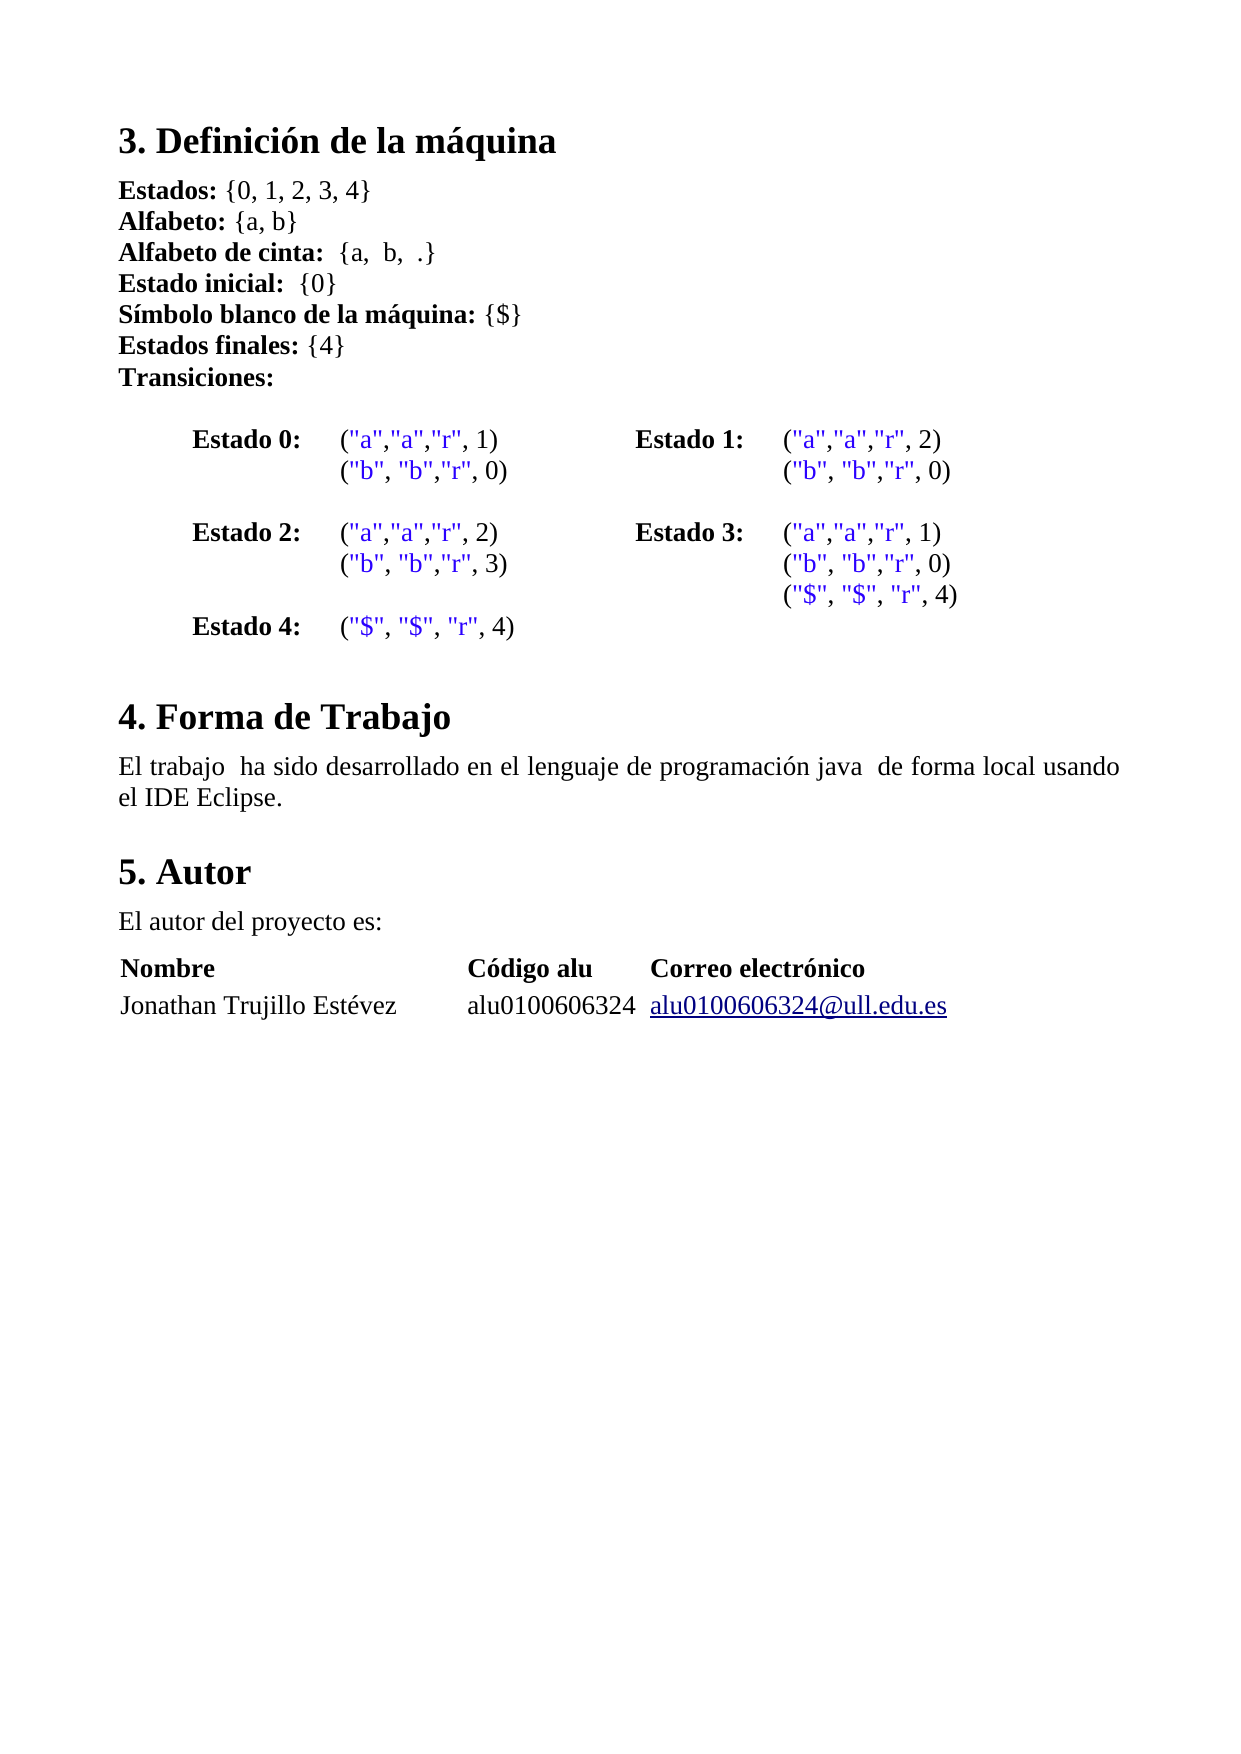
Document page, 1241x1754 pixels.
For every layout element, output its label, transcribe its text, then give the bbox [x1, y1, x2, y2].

table_cell alu0100606324 [464, 986, 647, 1023]
text Alfabeto de cinta: {a, b, .} [118, 236, 1122, 267]
text ("b", "b","r", 3) ("b", "b","r", 0) [118, 547, 1122, 579]
text Estado 4: ("$", "$", "r", 4) [118, 610, 1122, 641]
text Estados: {0, 1, 2, 3, 4} [118, 174, 1122, 205]
table_cell alu0100606324@ull.edu.es [647, 986, 967, 1023]
text El trabajo ha sido desarrollado en el lenguaje de programación java de forma local usando el IDE Eclipse. [118, 750, 1122, 812]
table_header Correo electrónico [647, 949, 967, 986]
text Estado inicial: {0} [118, 267, 1122, 298]
text ("$", "$", "r", 4) [118, 579, 1122, 610]
text ("b", "b","r", 0) ("b", "b","r", 0) [118, 454, 1122, 485]
text Estados finales: {4} [118, 329, 1122, 361]
text Alfabeto: {a, b} [118, 205, 1122, 236]
subtitle 5. Autor [118, 850, 1122, 893]
table_header Nombre [117, 949, 464, 986]
table_header Código alu [464, 949, 647, 986]
subtitle 3. Definición de la máquina [118, 118, 1122, 161]
subtitle 4. Forma de Trabajo [118, 694, 1122, 737]
text El autor del proyecto es: [118, 905, 1122, 937]
text Transiciones: [118, 361, 1122, 392]
table_cell Jonathan Trujillo Estévez [117, 986, 464, 1023]
text Símbolo blanco de la máquina: {$} [118, 298, 1122, 329]
text Estado 0: ("a","a","r", 1) Estado 1: ("a","a","r", 2) [118, 423, 1122, 454]
text Estado 2: ("a","a","r", 2) Estado 3: ("a","a","r", 1) [118, 516, 1122, 547]
